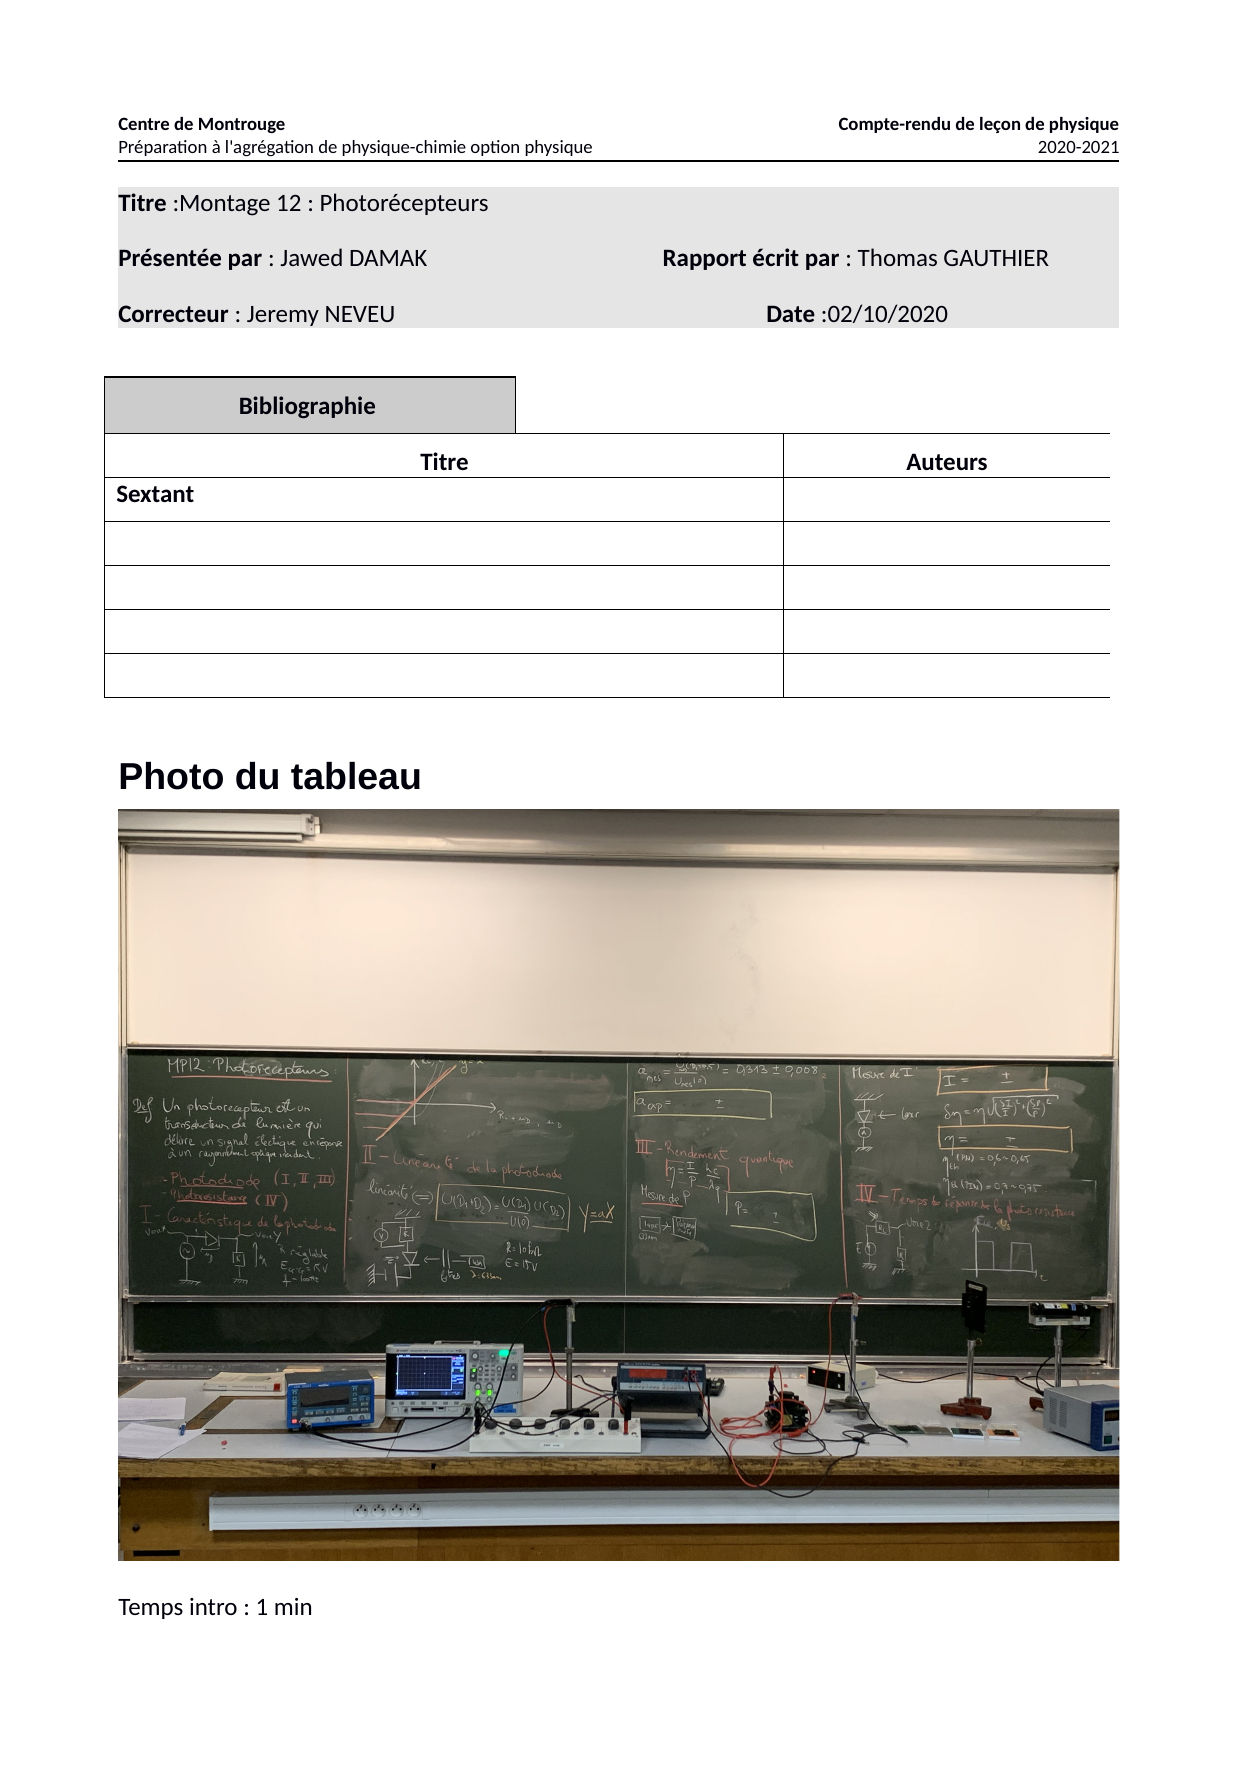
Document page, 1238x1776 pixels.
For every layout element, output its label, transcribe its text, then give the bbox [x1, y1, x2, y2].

picture [118, 809, 1120, 1561]
table_cell [105, 654, 783, 697]
subtitle Photo du tableau [118, 754, 1119, 797]
text Titre :Montage 12 : Photorécepteurs [118, 187, 1119, 217]
table_cell [784, 566, 1109, 609]
table_header Bibliographie [105, 378, 515, 433]
table_cell [105, 566, 783, 609]
table_cell Titre [105, 434, 783, 477]
table_cell [784, 522, 1109, 565]
table_cell [105, 610, 783, 653]
table_cell Sextant [105, 478, 783, 521]
table_cell [784, 654, 1109, 697]
table_cell [784, 478, 1109, 521]
table_cell Auteurs [784, 434, 1109, 477]
text Correcteur : Jeremy NEVEU Date :02/10/2020 [118, 298, 1119, 328]
text Temps intro : 1 min [118, 1591, 1119, 1621]
table_cell [784, 610, 1109, 653]
text Présentée par : Jawed DAMAK Rapport écrit par : Thomas GAUTHIER [118, 242, 1119, 273]
table_cell [105, 522, 783, 565]
